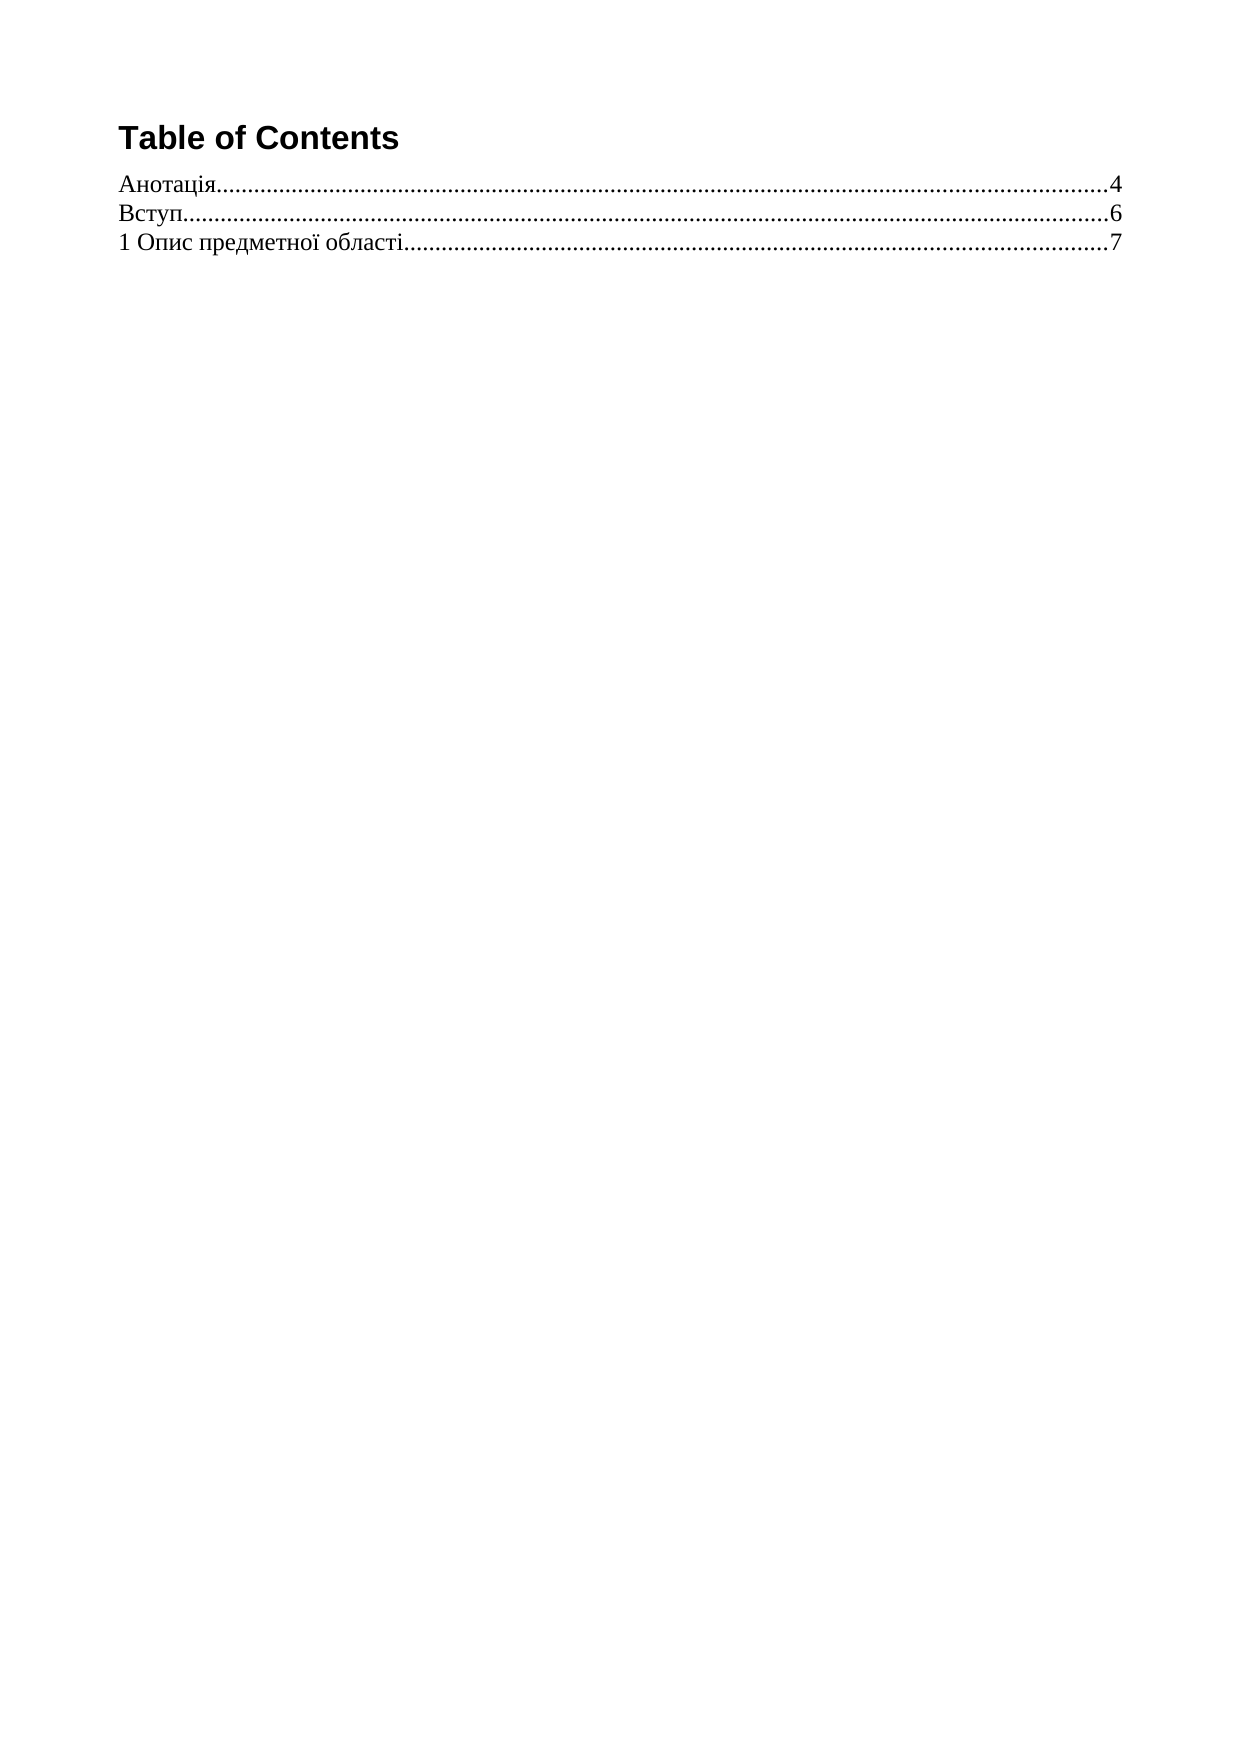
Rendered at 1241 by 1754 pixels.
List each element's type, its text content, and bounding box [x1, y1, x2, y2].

text Анотація 4 [118, 169, 1122, 198]
text 1 Опис предметної області 7 [118, 227, 1122, 255]
text Вступ 6 [118, 198, 1122, 227]
subtitle Table of Contents [118, 118, 1122, 157]
